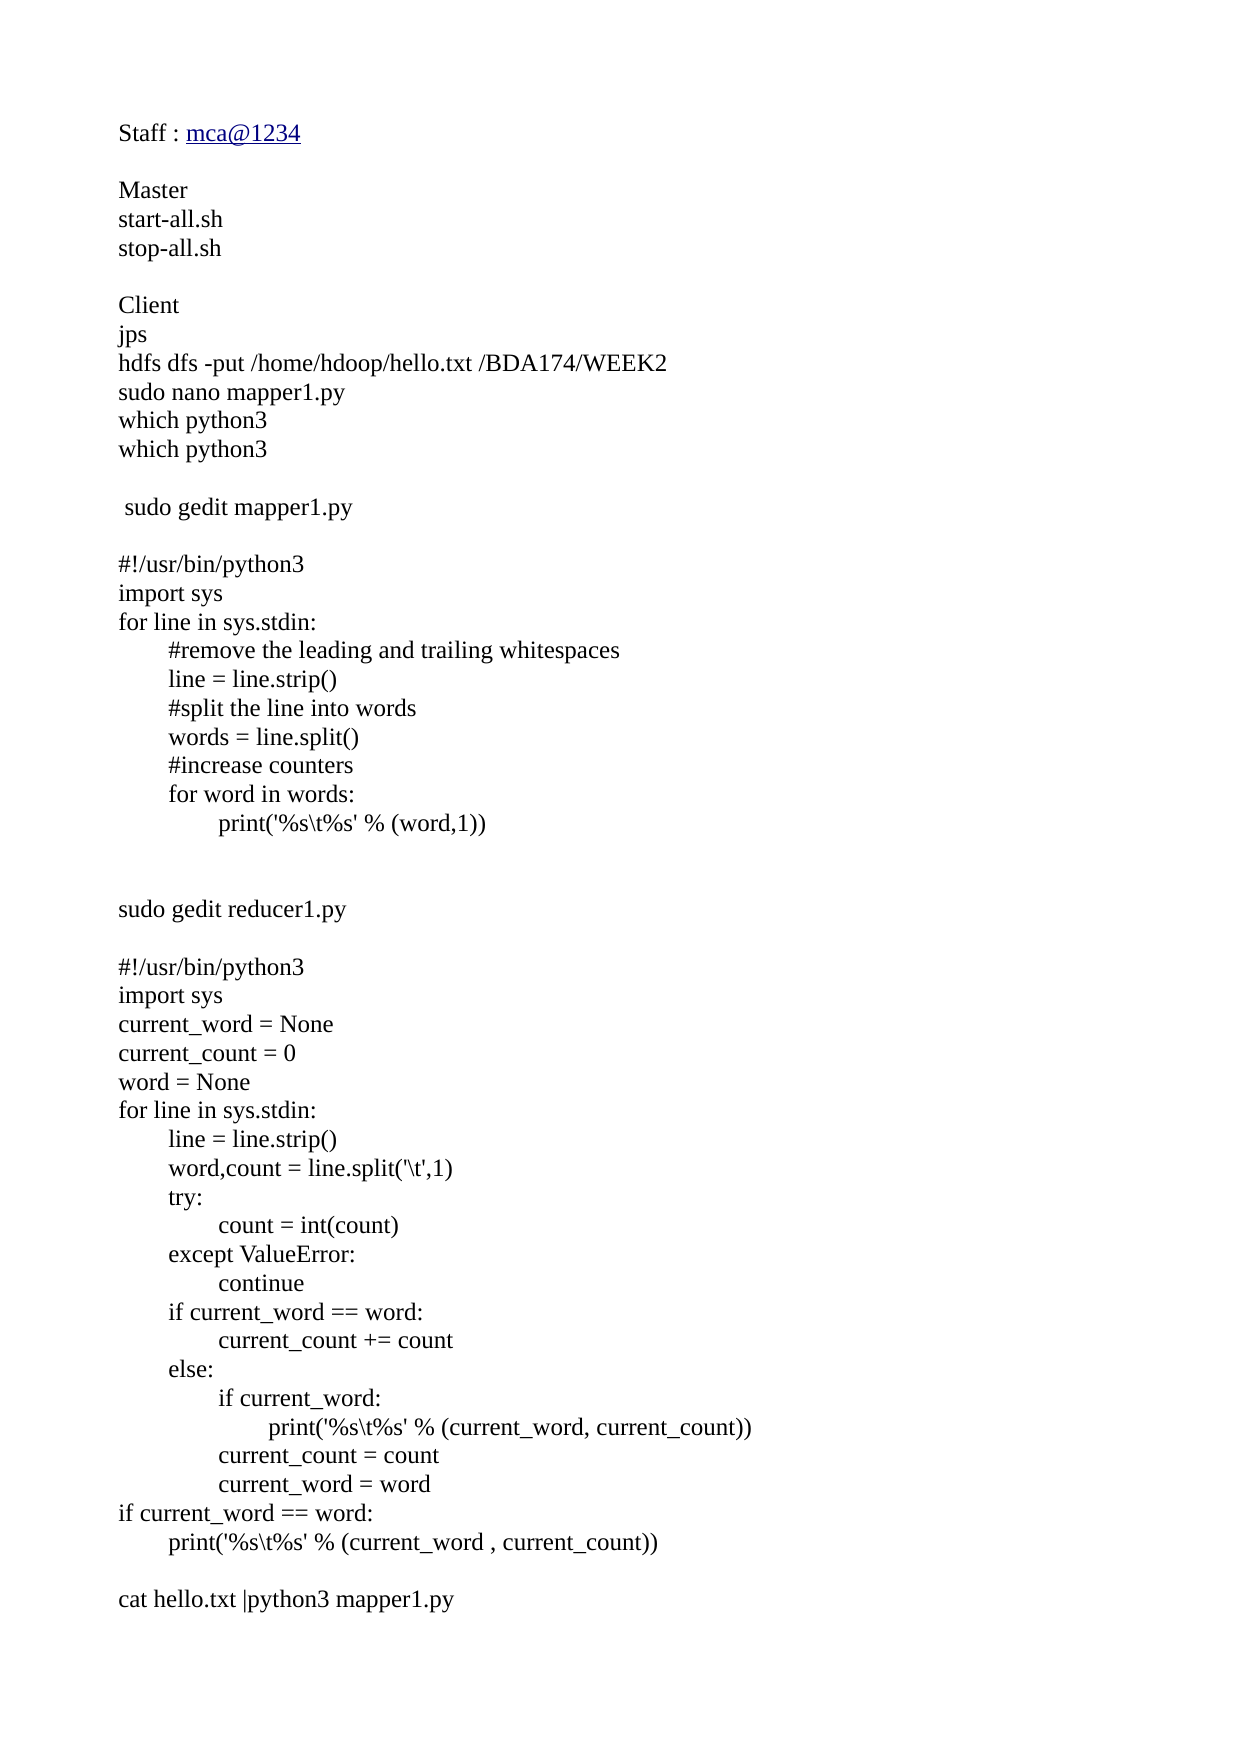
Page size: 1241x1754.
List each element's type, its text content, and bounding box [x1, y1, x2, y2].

text which python3 [118, 434, 1122, 463]
text word,count = line.split('\t',1) [118, 1153, 1122, 1182]
text Client [118, 291, 1122, 319]
text #!/usr/bin/python3 [118, 549, 1122, 578]
text sudo gedit mapper1.py [118, 492, 1122, 521]
text words = line.split() [118, 722, 1122, 751]
text sudo nano mapper1.py [118, 377, 1122, 406]
text current_count += count [118, 1326, 1122, 1354]
text if current_word == word: [118, 1297, 1122, 1326]
text line = line.strip() [118, 1124, 1122, 1153]
text current_word = word [118, 1469, 1122, 1498]
text stop-all.sh [118, 233, 1122, 262]
text if current_word: [118, 1383, 1122, 1412]
text if current_word == word: [118, 1498, 1122, 1527]
text import sys [118, 981, 1122, 1009]
text jps [118, 319, 1122, 348]
text print('%s\t%s' % (current_word , current_count)) [118, 1527, 1122, 1556]
text for line in sys.stdin: [118, 1096, 1122, 1124]
text current_word = None [118, 1009, 1122, 1038]
text start-all.sh [118, 204, 1122, 233]
text for word in words: [118, 779, 1122, 808]
text try: [118, 1182, 1122, 1211]
text which python3 [118, 406, 1122, 434]
text count = int(count) [118, 1211, 1122, 1239]
text import sys [118, 578, 1122, 607]
text print('%s\t%s' % (word,1)) [118, 808, 1122, 837]
text hdfs dfs -put /home/hdoop/hello.txt /BDA174/WEEK2 [118, 348, 1122, 377]
text #remove the leading and trailing whitespaces [118, 636, 1122, 664]
text except ValueError: [118, 1239, 1122, 1268]
text Master [118, 176, 1122, 204]
text continue [118, 1268, 1122, 1297]
text #increase counters [118, 751, 1122, 779]
text #split the line into words [118, 693, 1122, 722]
text #!/usr/bin/python3 [118, 952, 1122, 981]
text sudo gedit reducer1.py [118, 894, 1122, 923]
text Staff : mca@1234 [118, 118, 1122, 147]
text current_count = count [118, 1441, 1122, 1469]
text for line in sys.stdin: [118, 607, 1122, 636]
text print('%s\t%s' % (current_word, current_count)) [118, 1412, 1122, 1441]
text current_count = 0 [118, 1038, 1122, 1067]
text cat hello.txt |python3 mapper1.py [118, 1584, 1122, 1613]
text word = None [118, 1067, 1122, 1096]
text line = line.strip() [118, 664, 1122, 693]
text else: [118, 1354, 1122, 1383]
